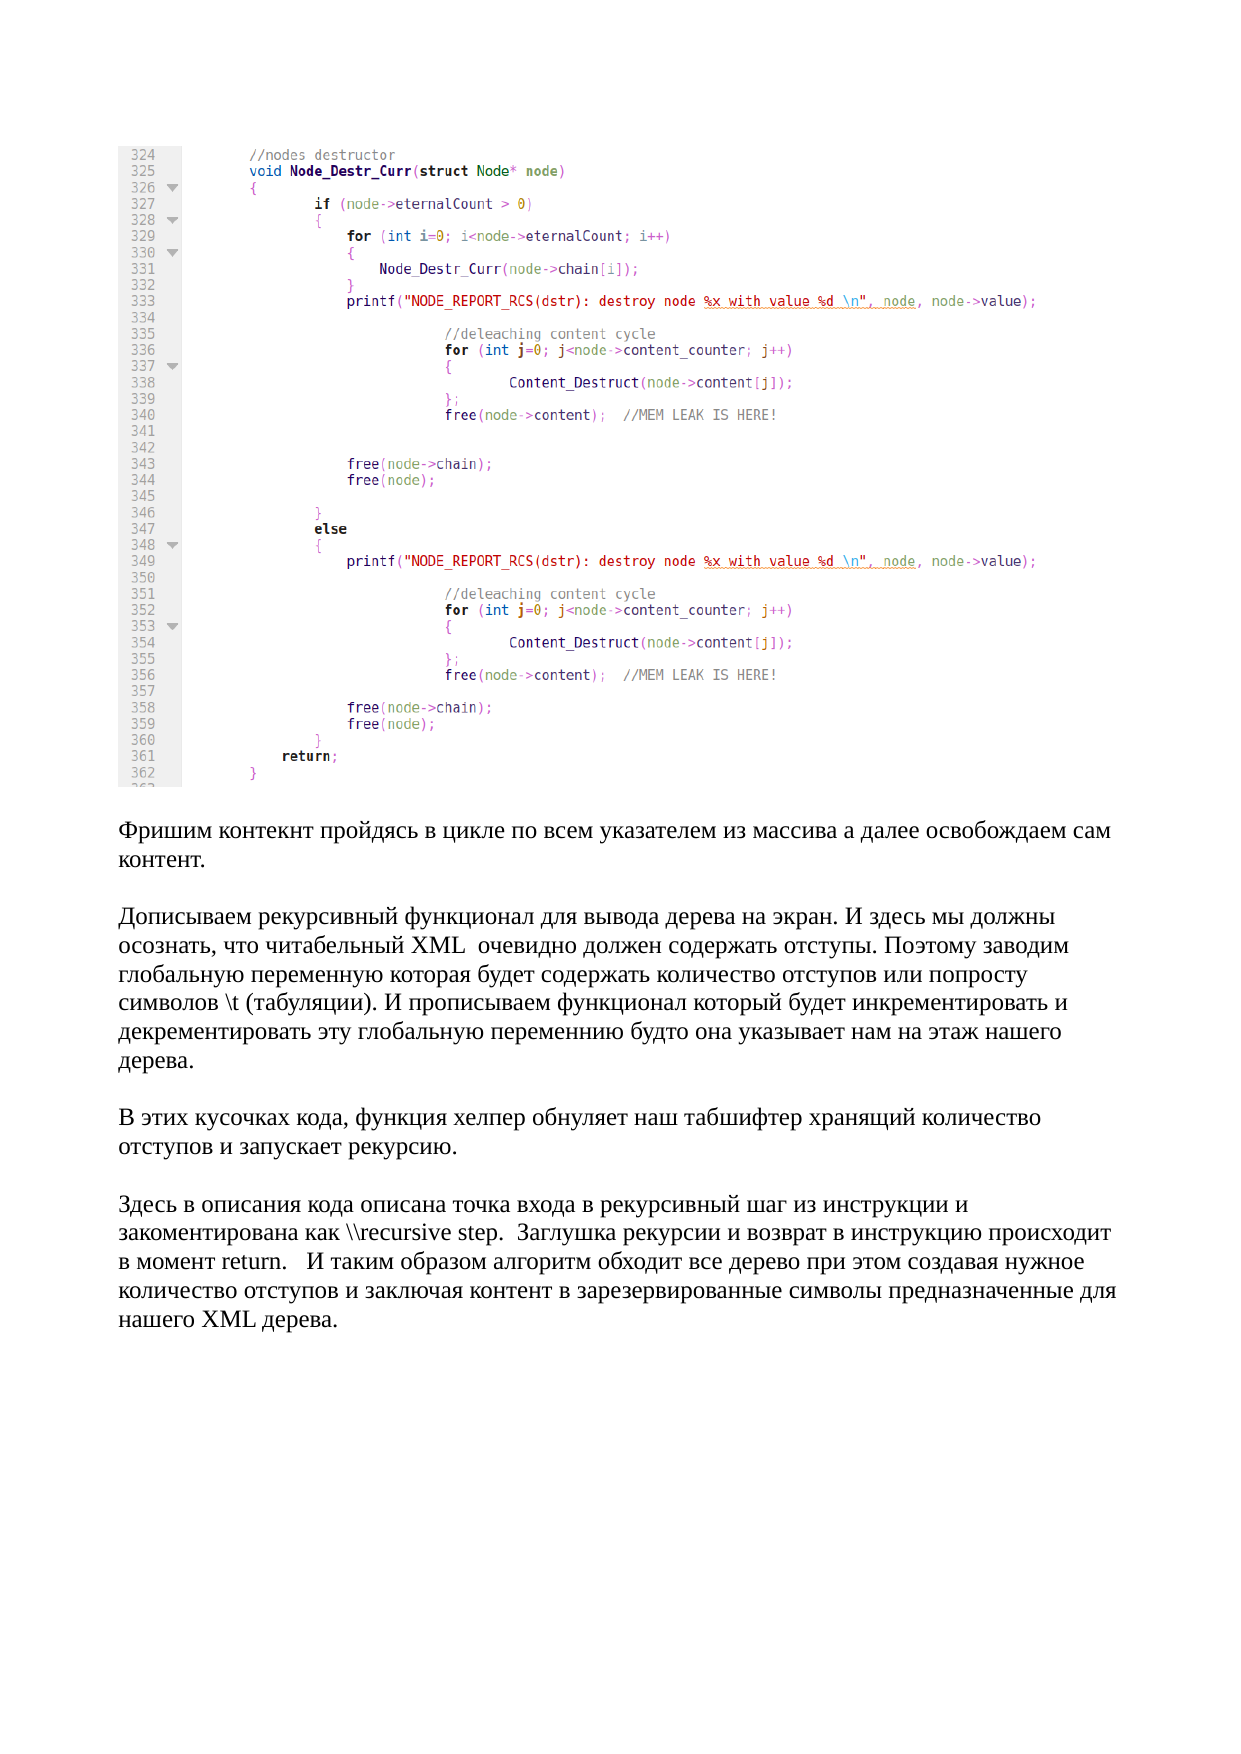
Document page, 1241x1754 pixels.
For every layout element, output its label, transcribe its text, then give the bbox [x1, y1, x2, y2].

text Дописываем рекурсивный функционал для вывода дерева на экран. И здесь мы должны осознать, что читабельный XML очевидно должен содержать отступы. Поэтому заводим глобальную переменную которая будет содержать количество отступов или попросту символов \t (табуляции). И прописываем функционал который будет инкрементировать и декрементировать эту глобальную переменнию будто она указывает нам на этаж нашего дерева. [118, 901, 1122, 1074]
text В этих кусочках кода, функция хелпер обнуляет наш табшифтер хранящий количество отступов и запускает рекурсию. [118, 1102, 1122, 1160]
text Фришим контекнт пройдясь в цикле по всем указателем из массива а далее освобождаем сам контент. [118, 815, 1122, 872]
picture [118, 146, 1123, 787]
text Здесь в описания кода описана точка входа в рекурсивный шаг из инструкции и закоментирована как \\recursive step. Заглушка рекурсии и возврат в инструкцию происходит в момент return. И таким образом алгоритм обходит все дерево при этом создавая нужное количество отступов и заключая контент в зарезервированные символы предназначенные для нашего XML дерева. [118, 1189, 1122, 1332]
